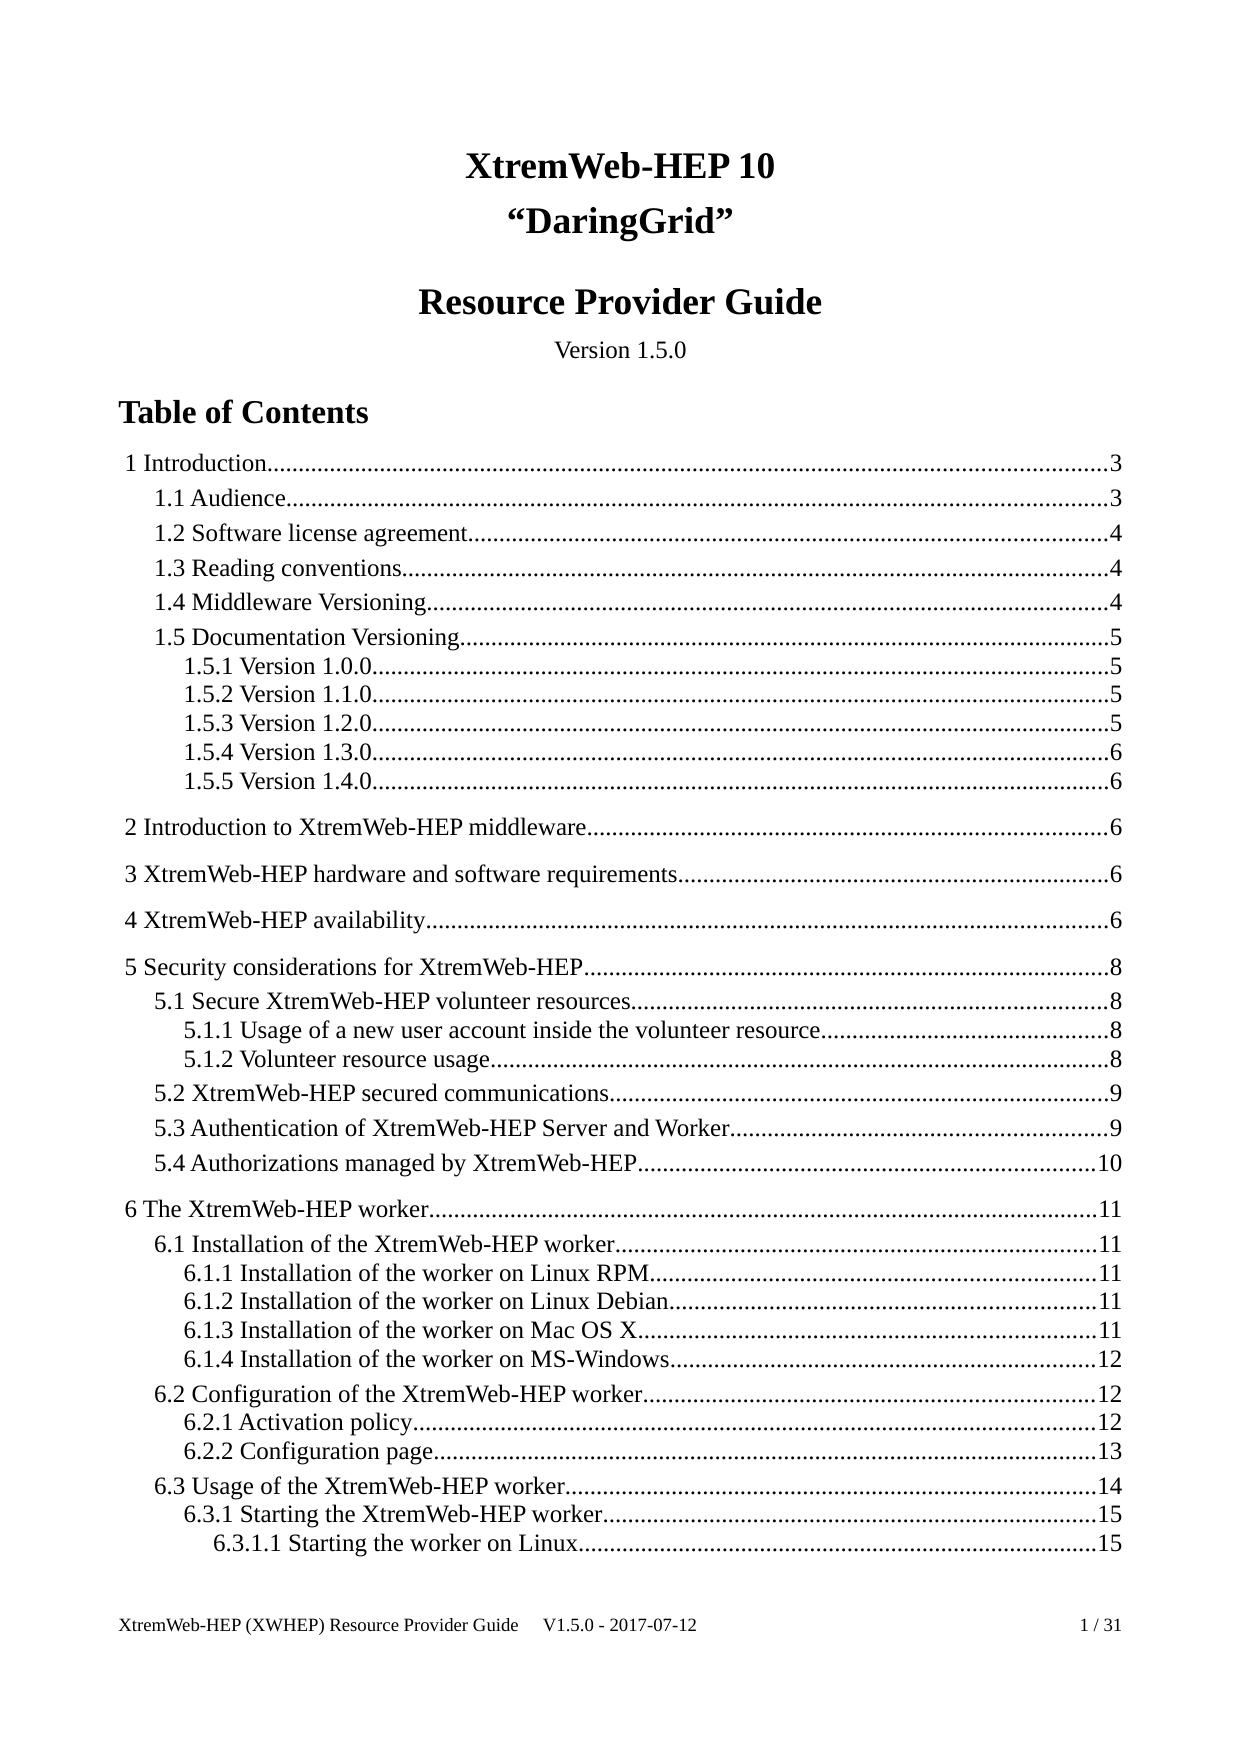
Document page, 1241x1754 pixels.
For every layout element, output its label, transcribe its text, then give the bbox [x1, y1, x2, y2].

text 5.1.2 Volunteer resource usage 8 [177, 1044, 1122, 1072]
text 6.2.2 Configuration page 13 [177, 1436, 1122, 1465]
text 3 XtremWeb-HEP hardware and software requirements 6 [118, 859, 1122, 887]
text 6.2.1 Activation policy 12 [177, 1407, 1122, 1436]
text 5.1.1 Usage of a new user account inside the volunteer resource 8 [177, 1015, 1122, 1044]
text 6.1 Installation of the XtremWeb-HEP worker 11 [148, 1229, 1122, 1258]
text 1.5 Documentation Versioning 5 [148, 622, 1122, 651]
text 6.1.4 Installation of the worker on MS-Windows 12 [177, 1344, 1122, 1373]
text 5.3 Authentication of XtremWeb-HEP Server and Worker 9 [148, 1113, 1122, 1142]
text 1 Introduction 3 [118, 448, 1122, 477]
text 5 Security considerations for XtremWeb-HEP 8 [118, 952, 1122, 980]
text 4 XtremWeb-HEP availability 6 [118, 905, 1122, 934]
text 1.5.3 Version 1.2.0 5 [177, 708, 1122, 737]
subtitle Table of Contents [118, 392, 1122, 431]
text 5.4 Authorizations managed by XtremWeb-HEP 10 [148, 1148, 1122, 1177]
text 6.1.1 Installation of the worker on Linux RPM 11 [177, 1258, 1122, 1286]
text 2 Introduction to XtremWeb-HEP middleware 6 [118, 812, 1122, 841]
text 6.2 Configuration of the XtremWeb-HEP worker 12 [148, 1379, 1122, 1407]
text 1.5.1 Version 1.0.0 5 [177, 651, 1122, 679]
text “DaringGrid” [118, 199, 1122, 242]
text 1.3 Reading conventions 4 [148, 553, 1122, 581]
subtitle XtremWeb-HEP 10 [118, 143, 1122, 186]
text 1.5.2 Version 1.1.0 5 [177, 679, 1122, 708]
text 6.1.3 Installation of the worker on Mac OS X 11 [177, 1315, 1122, 1344]
text 6.3.1.1 Starting the worker on Linux 15 [207, 1528, 1122, 1557]
text 6.3.1 Starting the XtremWeb-HEP worker 15 [177, 1499, 1122, 1528]
subtitle Resource Provider Guide [118, 279, 1122, 322]
text 5.2 XtremWeb-HEP secured communications 9 [148, 1078, 1122, 1107]
text 6 The XtremWeb-HEP worker 11 [118, 1194, 1122, 1223]
text 6.1.2 Installation of the worker on Linux Debian 11 [177, 1286, 1122, 1315]
text 6.3 Usage of the XtremWeb-HEP worker 14 [148, 1471, 1122, 1499]
text 5.1 Secure XtremWeb-HEP volunteer resources 8 [148, 986, 1122, 1015]
text 1.4 Middleware Versioning 4 [148, 587, 1122, 616]
text 1.5.5 Version 1.4.0 6 [177, 766, 1122, 794]
text 1.5.4 Version 1.3.0 6 [177, 737, 1122, 766]
text 1.1 Audience 3 [148, 483, 1122, 512]
text 1.2 Software license agreement 4 [148, 518, 1122, 547]
text Version 1.5.0 [118, 335, 1122, 364]
